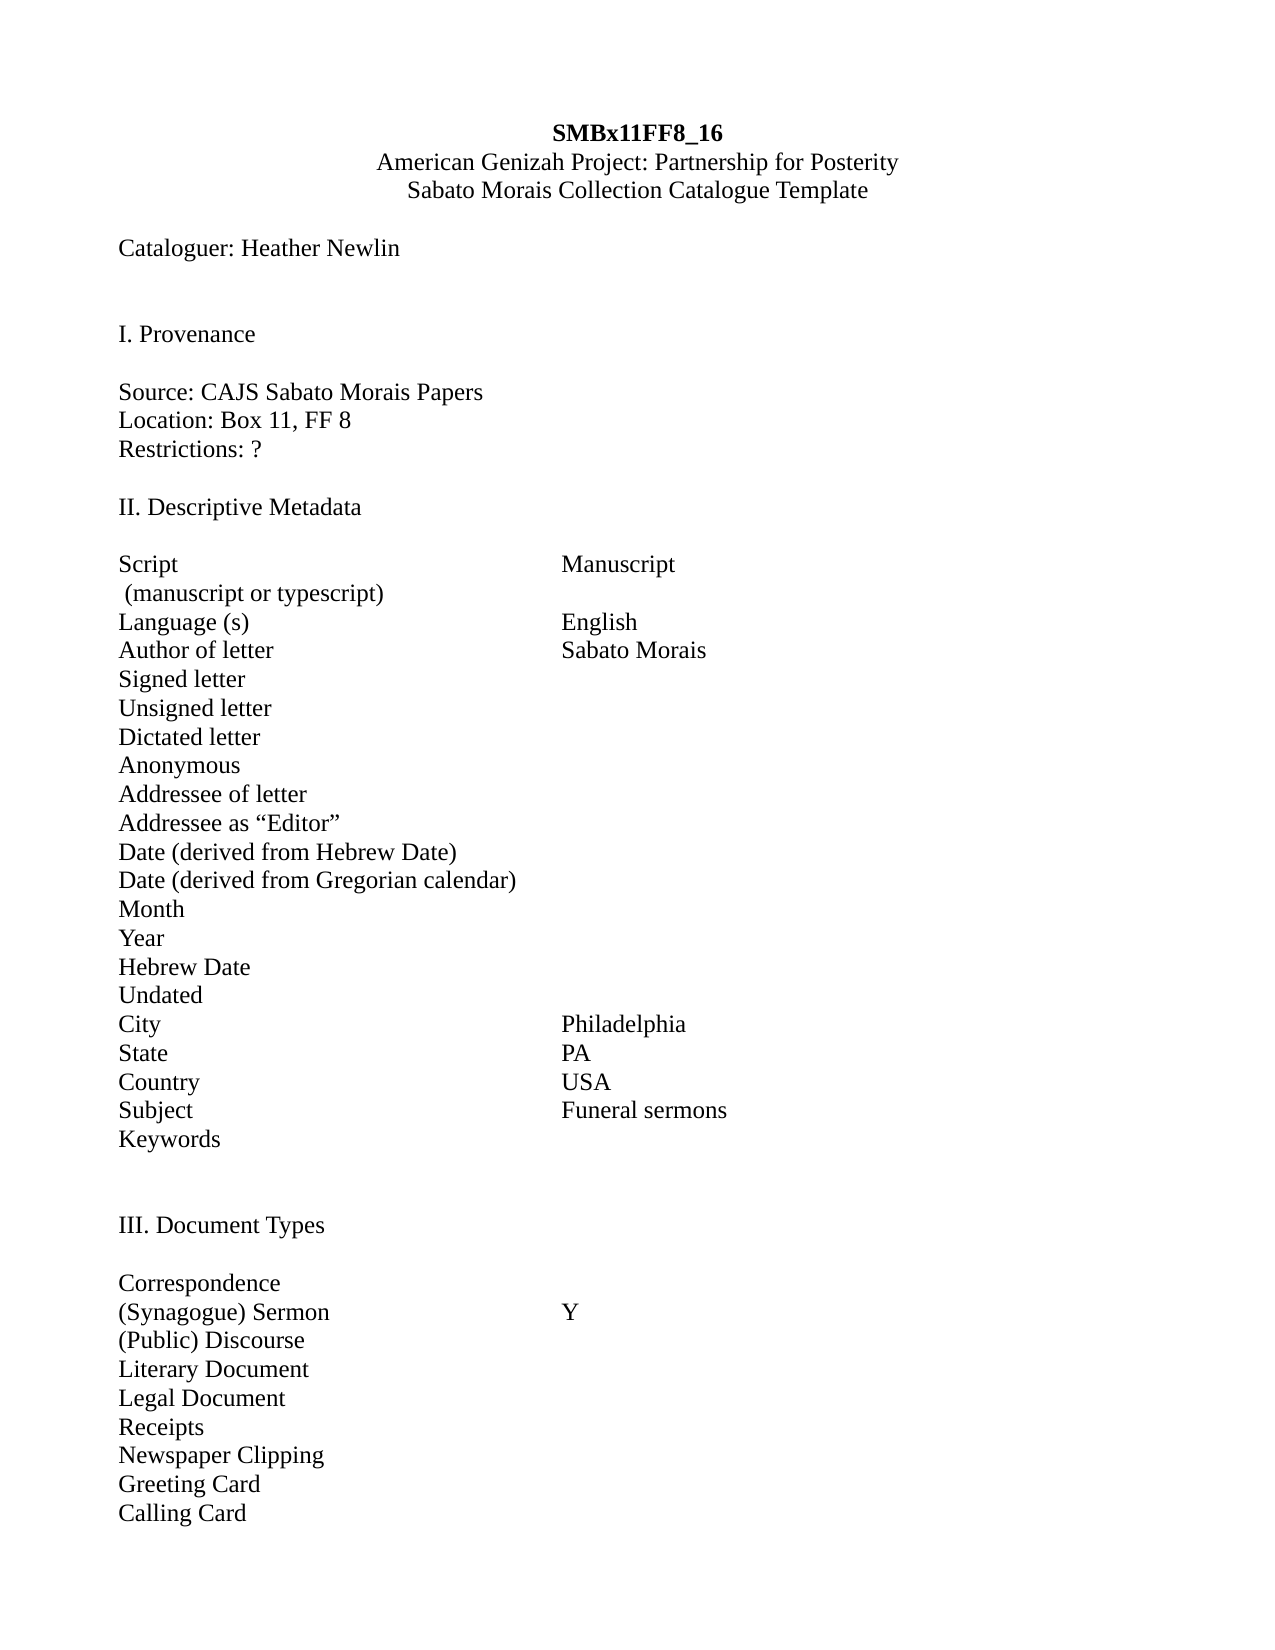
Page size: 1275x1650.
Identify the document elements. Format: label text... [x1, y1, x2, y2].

text Restrictions: ? [118, 434, 1157, 463]
text Literary Document [118, 1354, 1157, 1383]
text Addressee of letter [118, 779, 1157, 808]
text Anonymous [118, 751, 1157, 779]
text Date (derived from Hebrew Date) [118, 837, 1157, 866]
text State PA [118, 1038, 1157, 1067]
text II. Descriptive Metadata [118, 492, 1157, 521]
text Date (derived from Gregorian calendar) [118, 866, 1157, 894]
text (Public) Discourse [118, 1326, 1157, 1354]
text Greeting Card [118, 1469, 1157, 1498]
text Subject Funeral sermons [118, 1096, 1157, 1124]
text SMBx11FF8_16 [118, 118, 1157, 147]
text Location: Box 11, FF 8 [118, 406, 1157, 434]
text Source: CAJS Sabato Morais Papers [118, 377, 1157, 406]
text Undated [118, 981, 1157, 1009]
text Month [118, 894, 1157, 923]
text Author of letter Sabato Morais [118, 636, 1157, 664]
text Sabato Morais Collection Catalogue Template [118, 176, 1157, 204]
text Hebrew Date [118, 952, 1157, 981]
text Keywords [118, 1124, 1157, 1153]
text Dictated letter [118, 722, 1157, 751]
text City Philadelphia [118, 1009, 1157, 1038]
text Signed letter [118, 664, 1157, 693]
text Year [118, 923, 1157, 952]
text Legal Document [118, 1383, 1157, 1412]
text Addressee as “Editor” [118, 808, 1157, 837]
text Calling Card [118, 1498, 1157, 1527]
text Correspondence [118, 1268, 1157, 1297]
text Script Manuscript [118, 549, 1157, 578]
text Language (s) English [118, 607, 1157, 636]
text Country USA [118, 1067, 1157, 1096]
text Unsigned letter [118, 693, 1157, 722]
text III. Document Types [118, 1211, 1157, 1239]
text Newspaper Clipping [118, 1441, 1157, 1469]
text (manuscript or typescript) [118, 578, 1157, 607]
text I. Provenance [118, 319, 1157, 348]
text (Synagogue) Sermon Y [118, 1297, 1157, 1326]
text American Genizah Project: Partnership for Posterity [118, 147, 1157, 176]
text Receipts [118, 1412, 1157, 1441]
text Cataloguer: Heather Newlin [118, 233, 1157, 262]
